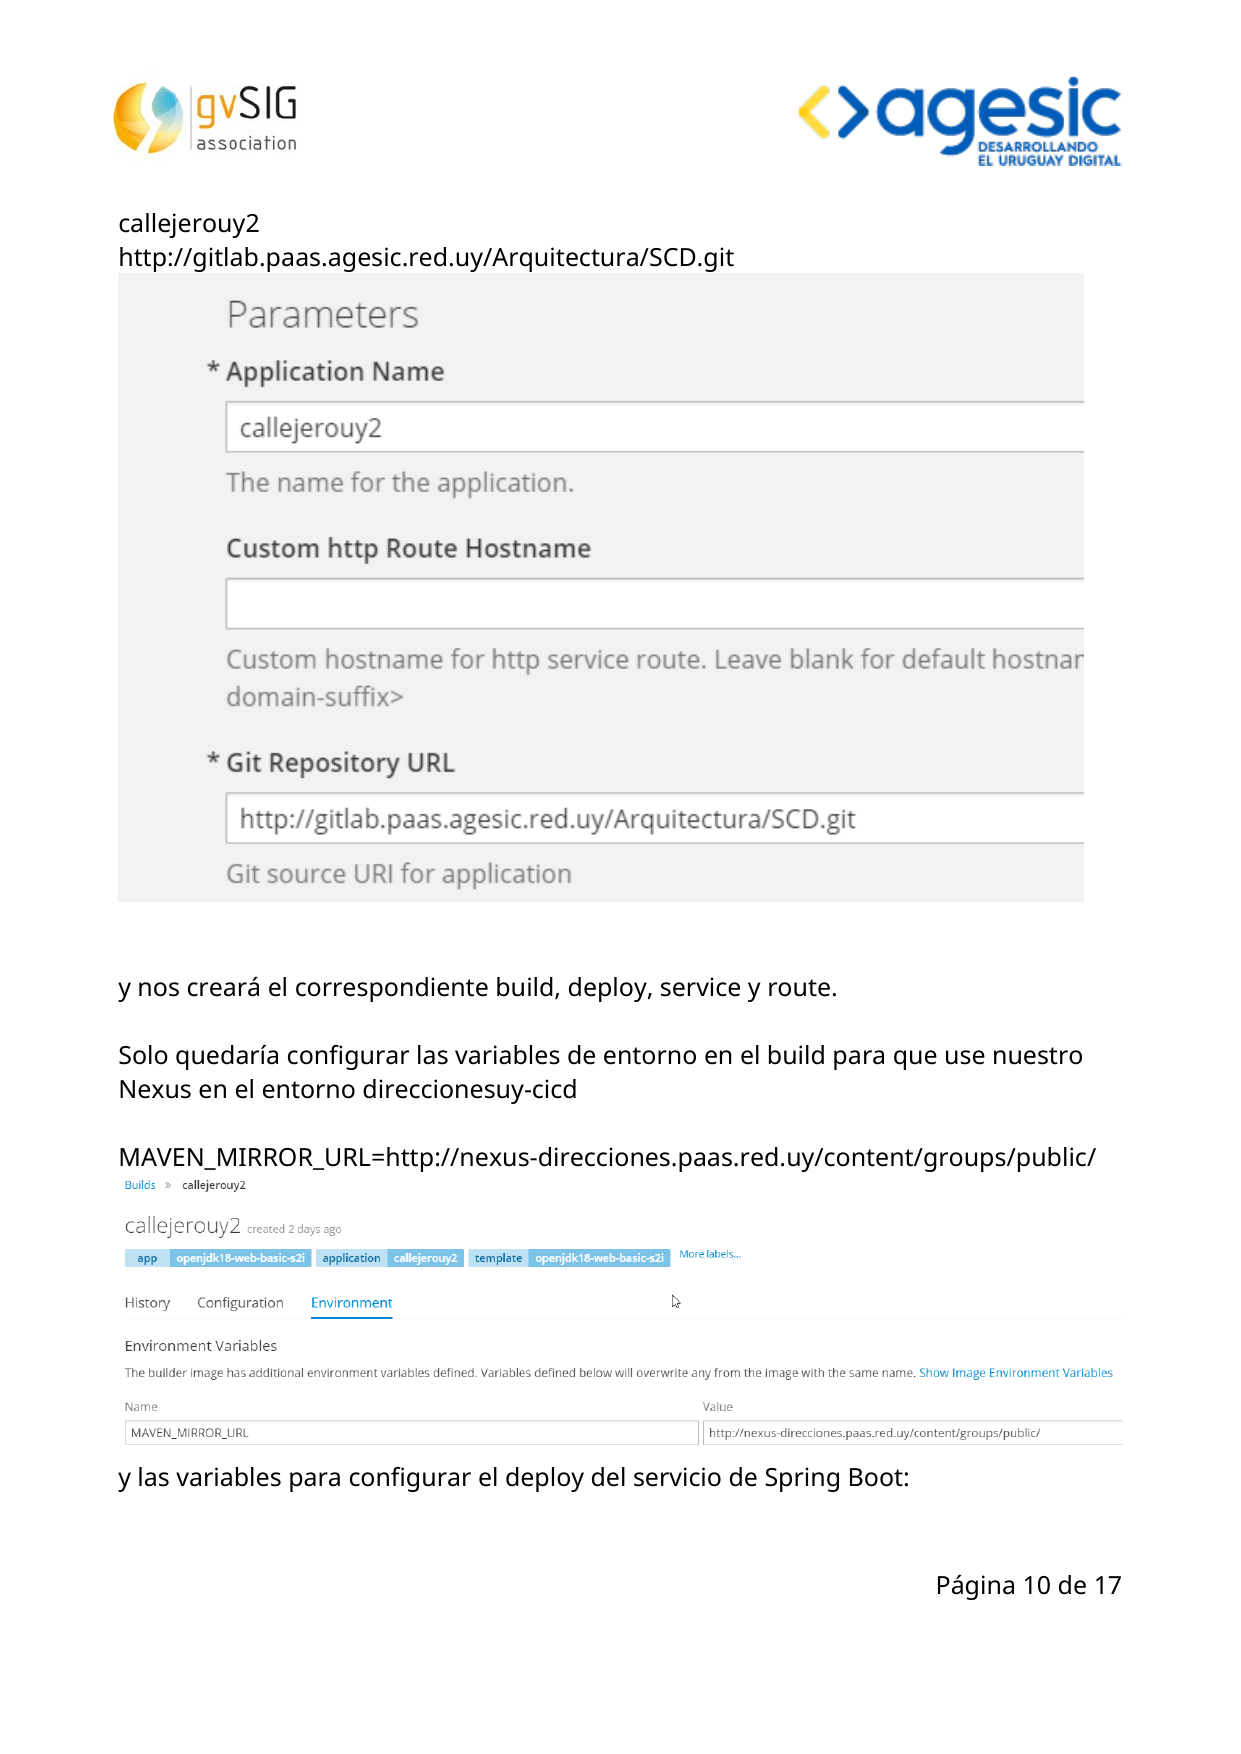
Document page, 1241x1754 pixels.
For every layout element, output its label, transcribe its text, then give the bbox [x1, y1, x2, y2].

text y nos creará el correspondiente build, deploy, service y route. [118, 970, 1122, 1004]
picture [118, 273, 1084, 902]
text y las variables para configurar el deploy del servicio de Spring Boot: [118, 1460, 1122, 1494]
text callejerouy2 [118, 205, 1122, 239]
text Solo quedaría configurar las variables de entorno en el build para que use nuestro Nexus en el entorno direccionesuy-cicd [118, 1038, 1122, 1106]
text MAVEN_MIRROR_URL=http://nexus-direcciones.paas.red.uy/content/groups/public/ [118, 1140, 1122, 1174]
picture [118, 1174, 1123, 1460]
text http://gitlab.paas.agesic.red.uy/Arquitectura/SCD.git [118, 239, 1122, 273]
picture [798, 76, 1122, 166]
picture [97, 69, 312, 167]
